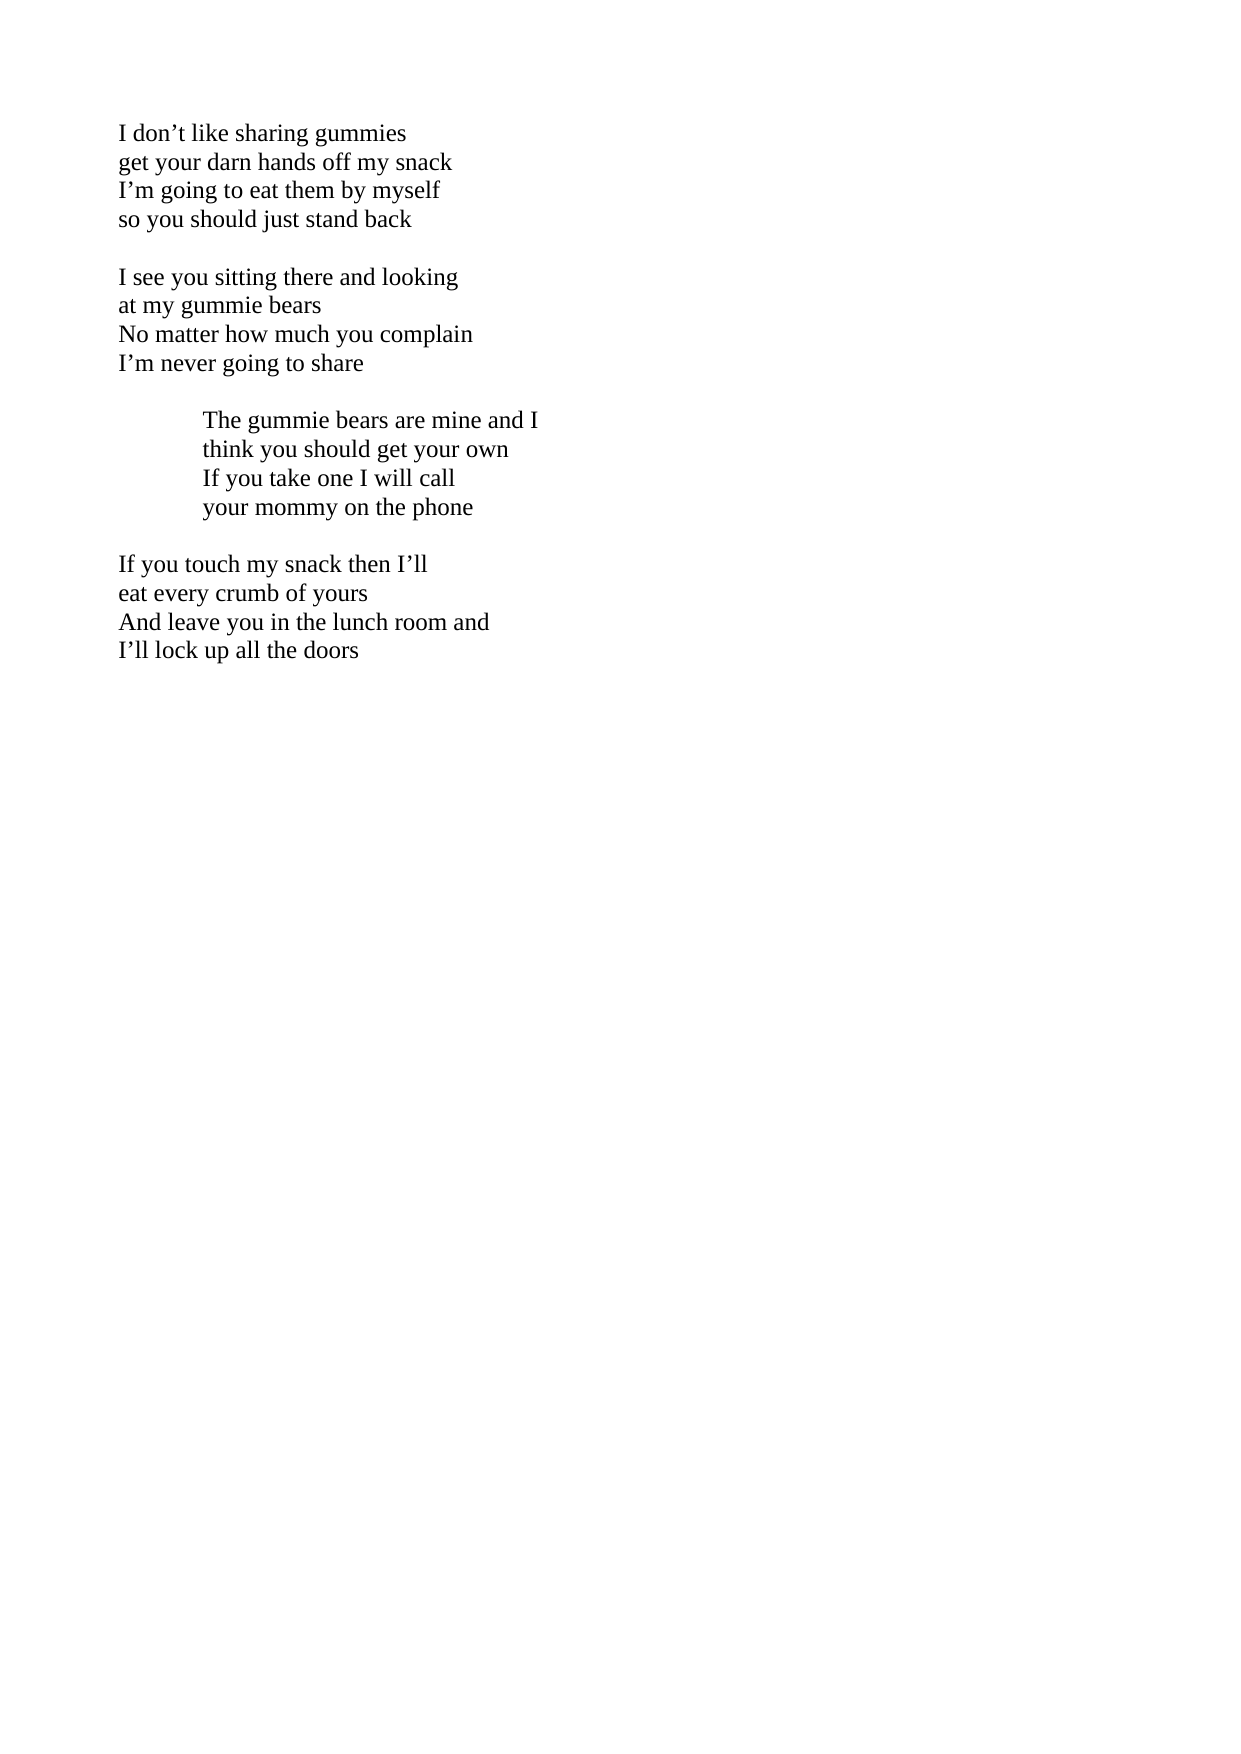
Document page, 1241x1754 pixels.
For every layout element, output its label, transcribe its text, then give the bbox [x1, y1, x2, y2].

text If you touch my snack then I’ll [118, 549, 1122, 578]
text think you should get your own [202, 434, 1122, 463]
text I’m never going to share [118, 348, 1122, 377]
text eat every crumb of yours [118, 578, 1122, 607]
text If you take one I will call [202, 463, 1122, 492]
text And leave you in the lunch room and [118, 607, 1122, 636]
text I’m going to eat them by myself [118, 176, 1122, 204]
text I see you sitting there and looking [118, 262, 1122, 291]
text at my gummie bears [118, 291, 1122, 319]
text get your darn hands off my snack [118, 147, 1122, 176]
text The gummie bears are mine and I [202, 406, 1122, 434]
text I’ll lock up all the doors [118, 636, 1122, 664]
text so you should just stand back [118, 204, 1122, 233]
text I don’t like sharing gummies [118, 118, 1122, 147]
text No matter how much you complain [118, 319, 1122, 348]
text your mommy on the phone [202, 492, 1122, 521]
